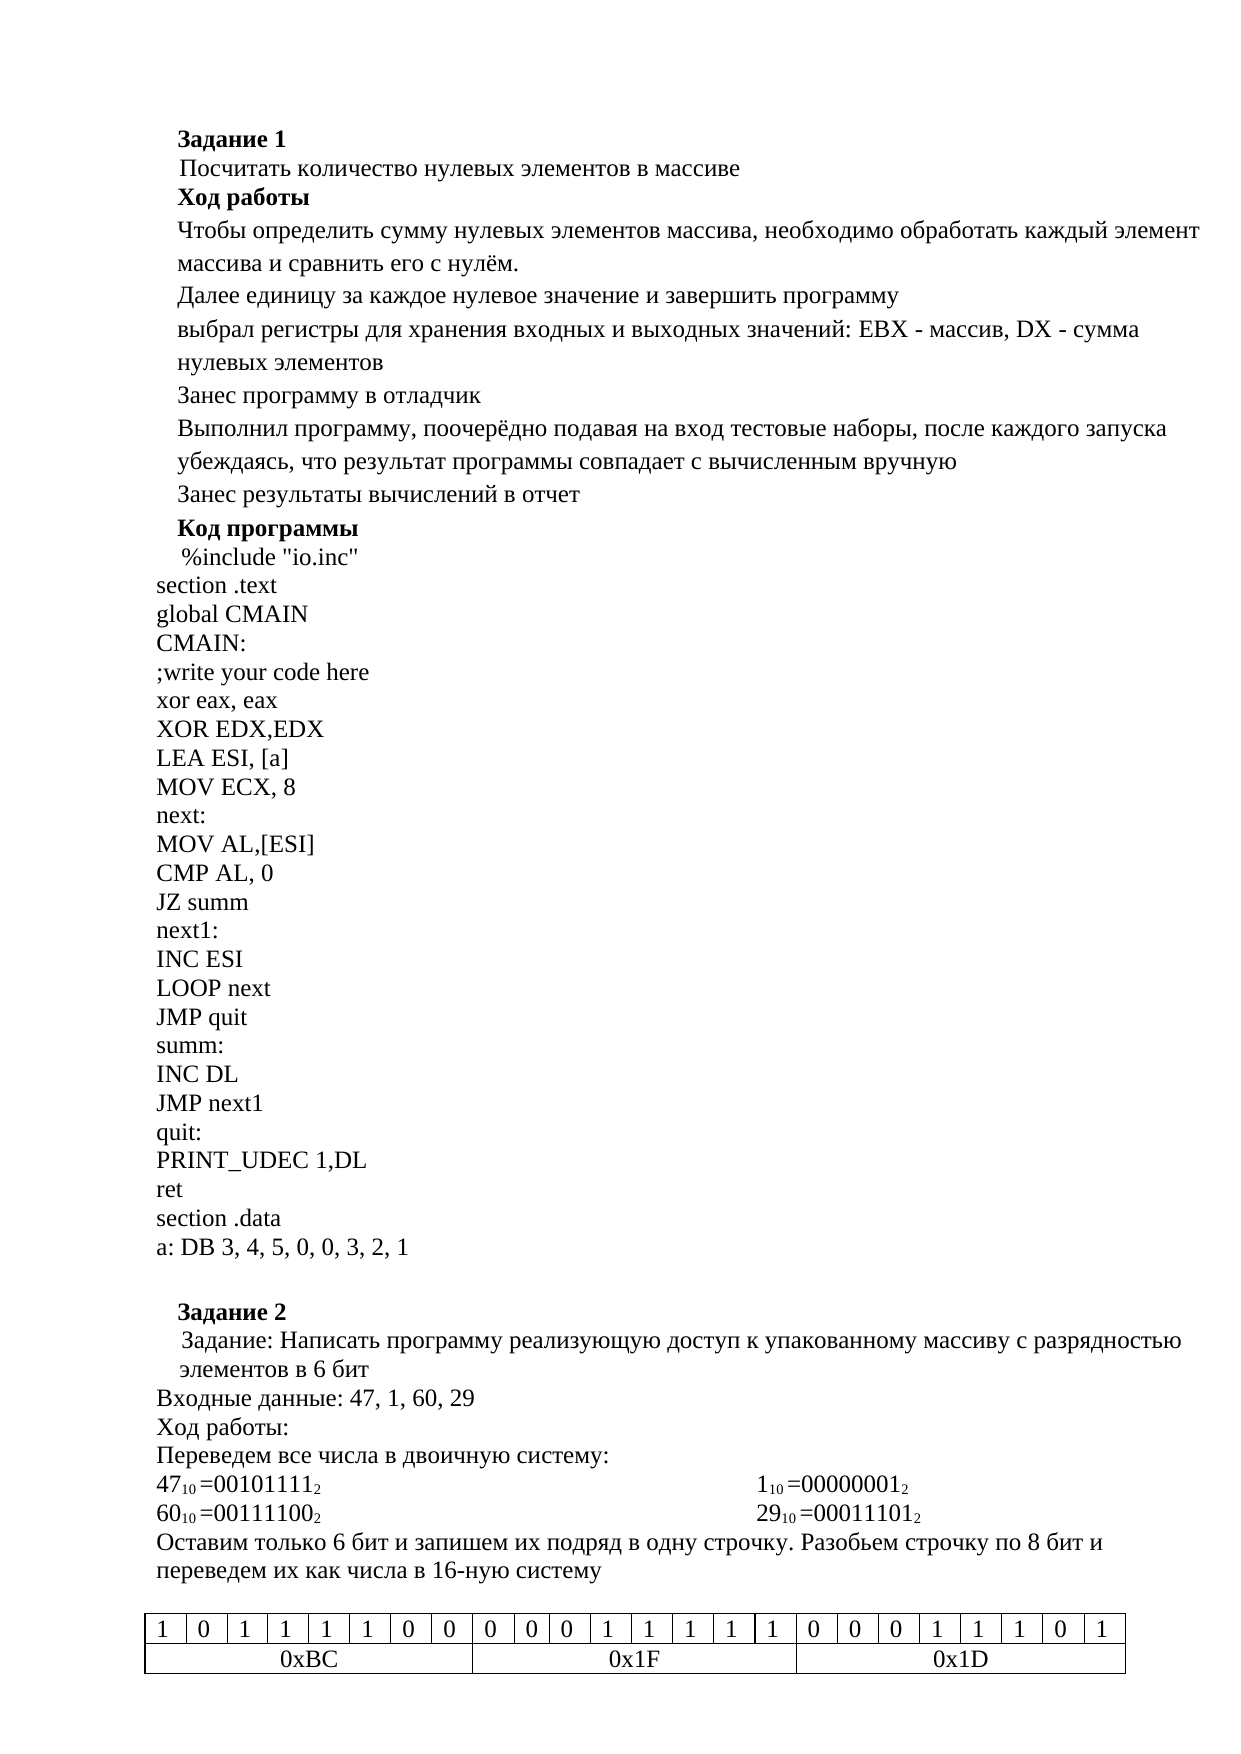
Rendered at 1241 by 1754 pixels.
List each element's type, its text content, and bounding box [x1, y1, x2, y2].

table_header 0 [550, 1614, 590, 1643]
text xor eax, eax [156, 685, 1205, 714]
text next: [156, 800, 1205, 829]
text MOV ECX, 8 [156, 772, 1205, 800]
text ret [156, 1174, 1205, 1203]
text Занес результаты вычислений в отчет [177, 479, 1205, 508]
table_header 1 [673, 1614, 713, 1643]
table_header 1 [756, 1614, 796, 1643]
text PRINT_UDEC 1,DL [156, 1145, 1205, 1174]
table_header 1 [1002, 1614, 1042, 1643]
table_header 1 [920, 1614, 960, 1643]
table_header 1 [309, 1614, 349, 1643]
table_header 0 [391, 1614, 431, 1643]
table_header 1 [1085, 1614, 1125, 1643]
text JMP next1 [156, 1088, 1205, 1117]
text Оставим только 6 бит и запишем их подряд в одну строчку. Разобьем строчку по 8 бит и переведем их как числа в 16-ную систему [156, 1527, 1205, 1584]
text 6010 =001111002 2910 =000111012 [156, 1498, 1205, 1527]
text Входные данные: 47, 1, 60, 29 [156, 1383, 1205, 1412]
table_header 1 [632, 1614, 672, 1643]
text 4710 =001011112 110 =000000012 [156, 1469, 1205, 1498]
text INC DL [156, 1059, 1205, 1088]
text XOR EDX,EDX [156, 714, 1205, 743]
table_header 0 [473, 1614, 514, 1643]
text INC ESI [156, 944, 1205, 973]
table_header 1 [268, 1614, 308, 1643]
text MOV AL,[ESI] [156, 829, 1205, 858]
table_header 0 [838, 1614, 878, 1643]
text Переведем все числа в двоичную систему: [156, 1440, 1205, 1469]
subtitle Задание 2 [177, 1297, 1205, 1325]
text JZ summ [156, 887, 1205, 915]
text Чтобы определить сумму нулевых элементов массива, необходимо обработать каждый элемент массива и сравнить его с нулём. [177, 215, 1205, 277]
table_cell 0xBC [146, 1644, 472, 1672]
table_header 1 [714, 1614, 754, 1643]
text выбрал регистры для хранения входных и выходных значений: EBX - массив, DX - сумма нулевых элементов [177, 314, 1205, 376]
table_header 0 [432, 1614, 472, 1643]
table_header 0 [797, 1614, 837, 1643]
text Ход работы: [156, 1412, 1205, 1440]
text next1: [156, 915, 1205, 944]
text Задание: Написать программу реализующую доступ к упакованному массиву с разрядностью элементов в 6 бит [156, 1325, 1205, 1383]
text CMAIN: [156, 628, 1205, 657]
table_cell 0x1D [797, 1644, 1125, 1672]
subtitle Задание 1 [177, 124, 1205, 153]
text quit: [156, 1117, 1205, 1145]
table_header 1 [146, 1614, 186, 1643]
text CMP AL, 0 [156, 858, 1205, 887]
table_cell 0x1F [473, 1644, 796, 1672]
text Выполнил программу, поочерёдно подавая на вход тестовые наборы, после каждого запуска убеждаясь, что результат программы совпадает с вычисленным вручную [177, 413, 1205, 475]
table_header 0 [1043, 1614, 1084, 1643]
text global CMAIN [156, 599, 1205, 628]
table_header 1 [591, 1614, 631, 1643]
text Занес программу в отладчик [177, 380, 1205, 409]
table_header 0 [187, 1614, 227, 1643]
text a: DB 3, 4, 5, 0, 0, 3, 2, 1 [156, 1232, 1205, 1260]
text ;write your code here [156, 657, 1205, 685]
text %include "io.inc" [156, 542, 1205, 570]
table_header 1 [350, 1614, 390, 1643]
table_header 1 [961, 1614, 1001, 1643]
text section .data [156, 1203, 1205, 1232]
table_header 1 [228, 1614, 267, 1643]
table_header 0 [515, 1614, 549, 1643]
text section .text [156, 570, 1205, 599]
text LOOP next [156, 973, 1205, 1002]
subtitle Ход работы [177, 182, 1205, 211]
text Далее единицу за каждое нулевое значение и завершить программу [177, 281, 1205, 310]
text LEA ESI, [a] [156, 743, 1205, 772]
text Посчитать количество нулевых элементов в массиве [156, 153, 1205, 182]
text JMP quit [156, 1002, 1205, 1030]
text summ: [156, 1030, 1205, 1059]
subtitle Код программы [177, 513, 1205, 542]
table_header 0 [879, 1614, 919, 1643]
